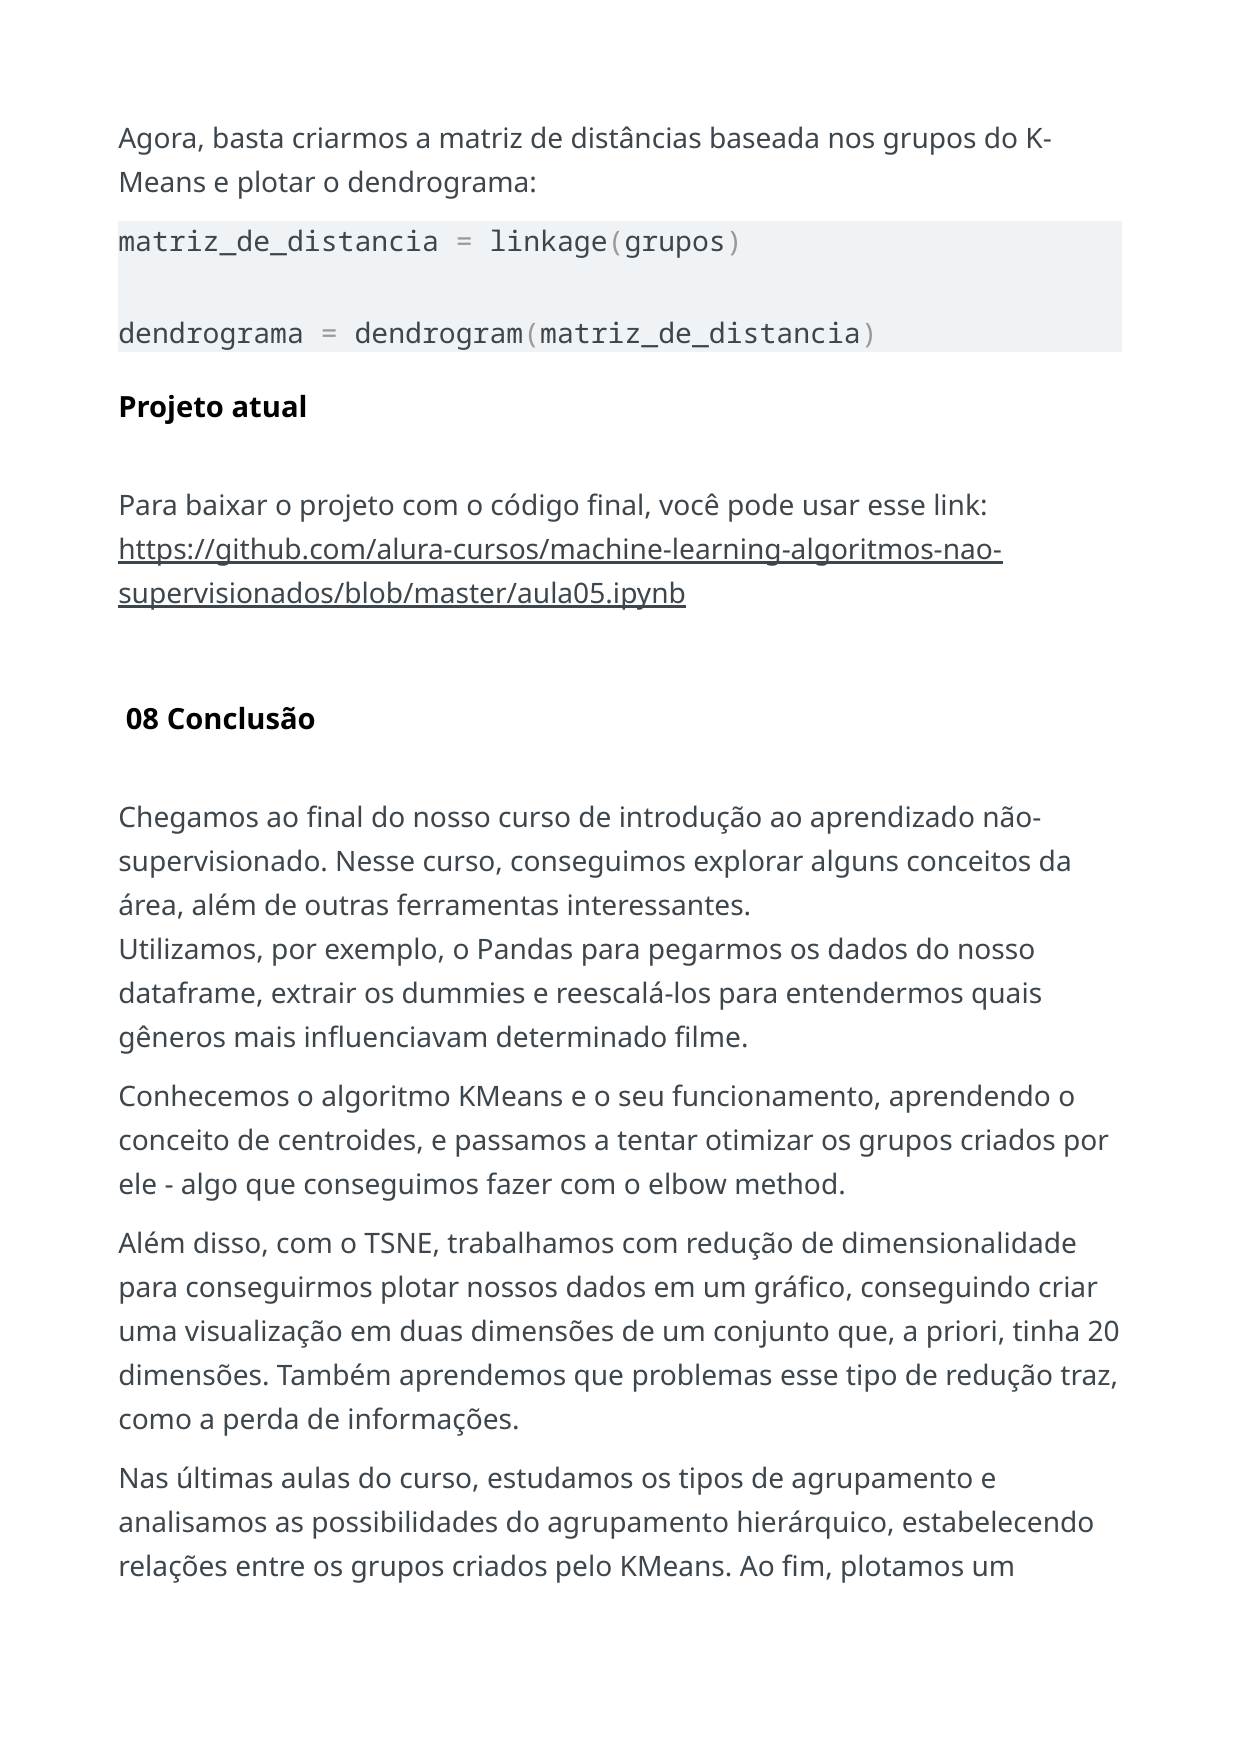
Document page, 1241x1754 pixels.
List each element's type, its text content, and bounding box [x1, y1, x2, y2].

text Nas últimas aulas do curso, estudamos os tipos de agrupamento e analisamos as possibilidades do agrupamento hierárquico, estabelecendo relações entre os grupos criados pelo KMeans. Ao fim, plotamos um [118, 1458, 1122, 1584]
text matriz_de_distancia = linkage(grupos) [118, 221, 1122, 259]
text Além disso, com o TSNE, trabalhamos com redução de dimensionalidade para conseguirmos plotar nossos dados em um gráfico, conseguindo criar uma visualização em duas dimensões de um conjunto que, a priori, tinha 20 dimensões. Também aprendemos que problemas esse tipo de redução traz, como a perda de informações. [118, 1223, 1122, 1438]
subtitle 08 Conclusão [118, 698, 1122, 738]
text Para baixar o projeto com o código final, você pode usar esse link: [118, 485, 1122, 523]
text Agora, basta criarmos a matriz de distâncias baseada nos grupos do K-Means e plotar o dendrograma: [118, 118, 1122, 201]
text Chegamos ao final do nosso curso de introdução ao aprendizado não-supervisionado. Nesse curso, conseguimos explorar alguns conceitos da área, além de outras ferramentas interessantes. [118, 797, 1122, 924]
text dendrograma = dendrogram(matriz_de_distancia) [118, 314, 1122, 352]
text Conhecemos o algoritmo KMeans e o seu funcionamento, aprendendo o conceito de centroides, e passamos a tentar otimizar os grupos criados por ele - algo que conseguimos fazer com o elbow method. [118, 1076, 1122, 1203]
text https://github.com/alura-cursos/machine-learning-algoritmos-nao-supervisionados/blob/master/aula05.ipynb [118, 529, 1122, 611]
subtitle Projeto atual [118, 386, 1122, 426]
text Utilizamos, por exemplo, o Pandas para pegarmos os dados do nosso dataframe, extrair os dummies e reescalá-los para entendermos quais gêneros mais influenciavam determinado filme. [118, 930, 1122, 1056]
